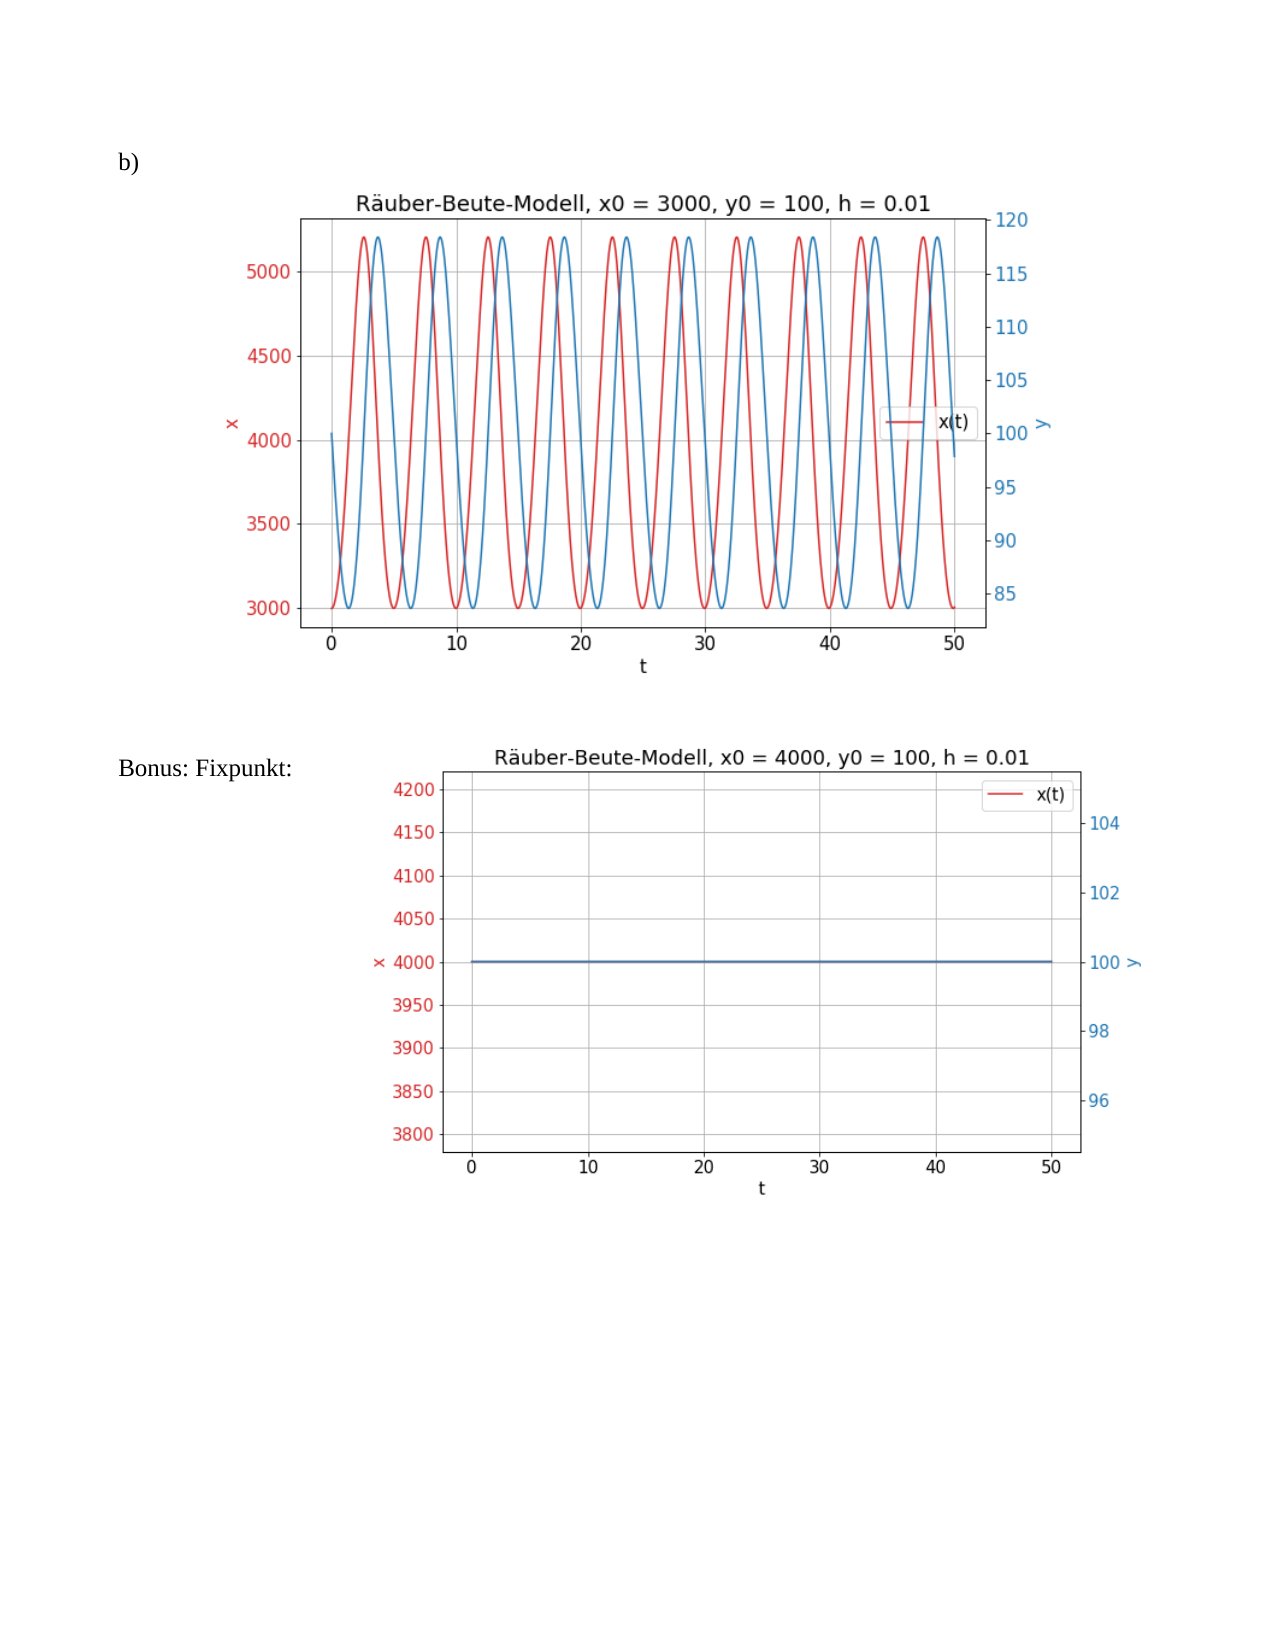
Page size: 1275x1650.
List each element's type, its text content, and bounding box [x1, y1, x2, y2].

text b) [118, 118, 1157, 176]
text Bonus: Fixpunkt: [118, 176, 1157, 897]
picture [204, 175, 1071, 696]
picture [353, 731, 1160, 1216]
